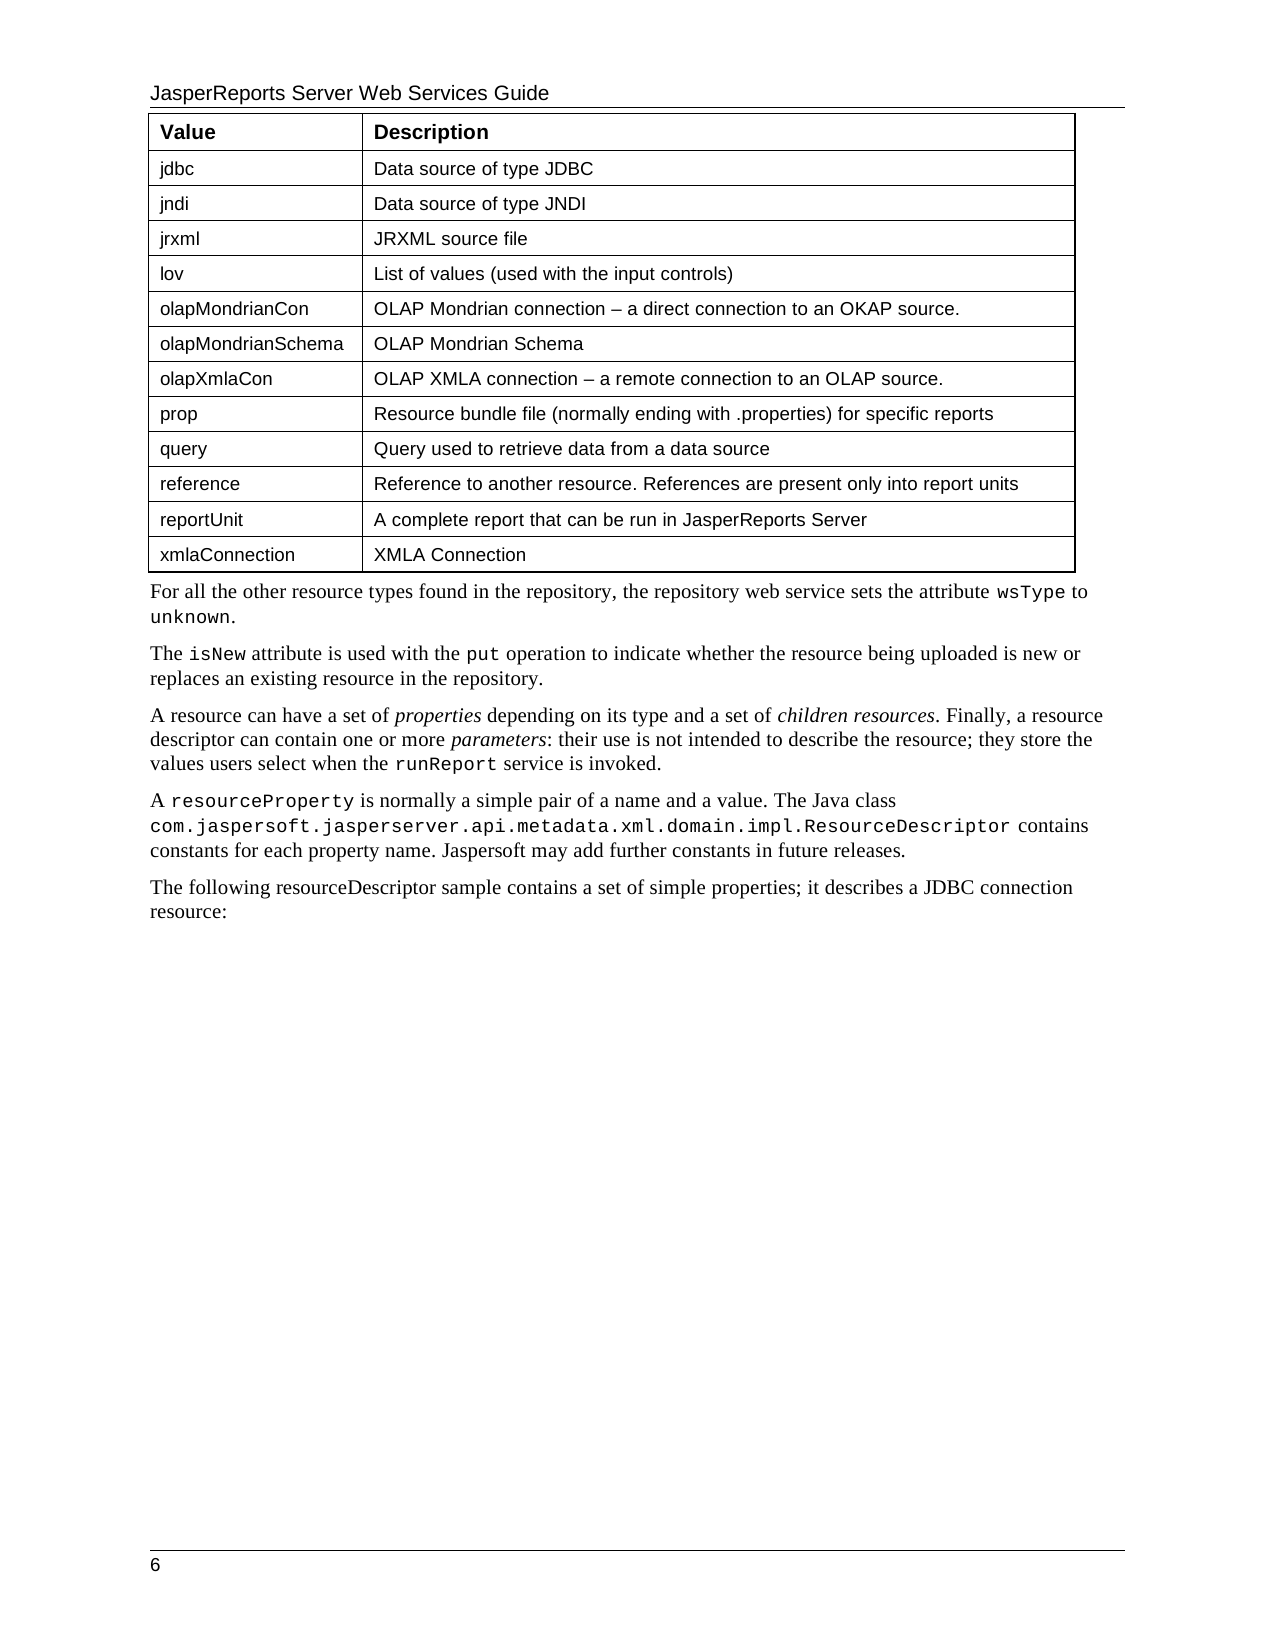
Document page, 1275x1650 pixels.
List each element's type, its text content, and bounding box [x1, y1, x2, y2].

table_cell jndi [149, 186, 362, 220]
table_cell olapMondrianSchema [149, 327, 362, 361]
table_cell OLAP XMLA connection – a remote connection to an OLAP source. [363, 362, 1074, 396]
table_header Description [363, 114, 1074, 150]
table_header Value [149, 114, 362, 150]
table_cell query [149, 432, 362, 466]
table_cell XMLA Connection [363, 537, 1074, 571]
table_cell xmlaConnection [149, 537, 362, 571]
table_cell Data source of type JNDI [363, 186, 1074, 220]
text A resource can have a set of properties depending on its type and a set of children resources. Finally, a resource descriptor can contain one or more parameters: their use is not intended to describe the resource; they store the values users select when the runReport service is invoked. [150, 703, 1125, 776]
table_cell Query used to retrieve data from a data source [363, 432, 1074, 466]
table_cell JRXML source file [363, 221, 1074, 255]
table_cell jdbc [149, 151, 362, 185]
text For all the other resource types found in the repository, the repository web service sets the attribute wsType to unknown. [150, 579, 1125, 629]
table_cell OLAP Mondrian connection – a direct connection to an OKAP source. [363, 292, 1074, 326]
table_cell List of values (used with the input controls) [363, 256, 1074, 291]
table_cell reportUnit [149, 502, 362, 536]
table_cell lov [149, 256, 362, 291]
table_cell olapMondrianCon [149, 292, 362, 326]
table_cell Reference to another resource. References are present only into report units [363, 467, 1074, 501]
table_cell Data source of type JDBC [363, 151, 1074, 185]
table_cell reference [149, 467, 362, 501]
text A resourceProperty is normally a simple pair of a name and a value. The Java class com.jaspersoft.jasperserver.api.metadata.xml.domain.impl.ResourceDescriptor contains constants for each property name. Jaspersoft may add further constants in future releases. [150, 788, 1125, 862]
table_cell olapXmlaCon [149, 362, 362, 396]
table_cell OLAP Mondrian Schema [363, 327, 1074, 361]
table_cell Resource bundle file (normally ending with .properties) for specific reports [363, 397, 1074, 431]
table_cell A complete report that can be run in JasperReports Server [363, 502, 1074, 536]
table_cell jrxml [149, 221, 362, 255]
table_cell prop [149, 397, 362, 431]
text The isNew attribute is used with the put operation to indicate whether the resource being uploaded is new or replaces an existing resource in the repository. [150, 641, 1125, 690]
text The following resourceDescriptor sample contains a set of simple properties; it describes a JDBC connection resource: [150, 875, 1125, 923]
